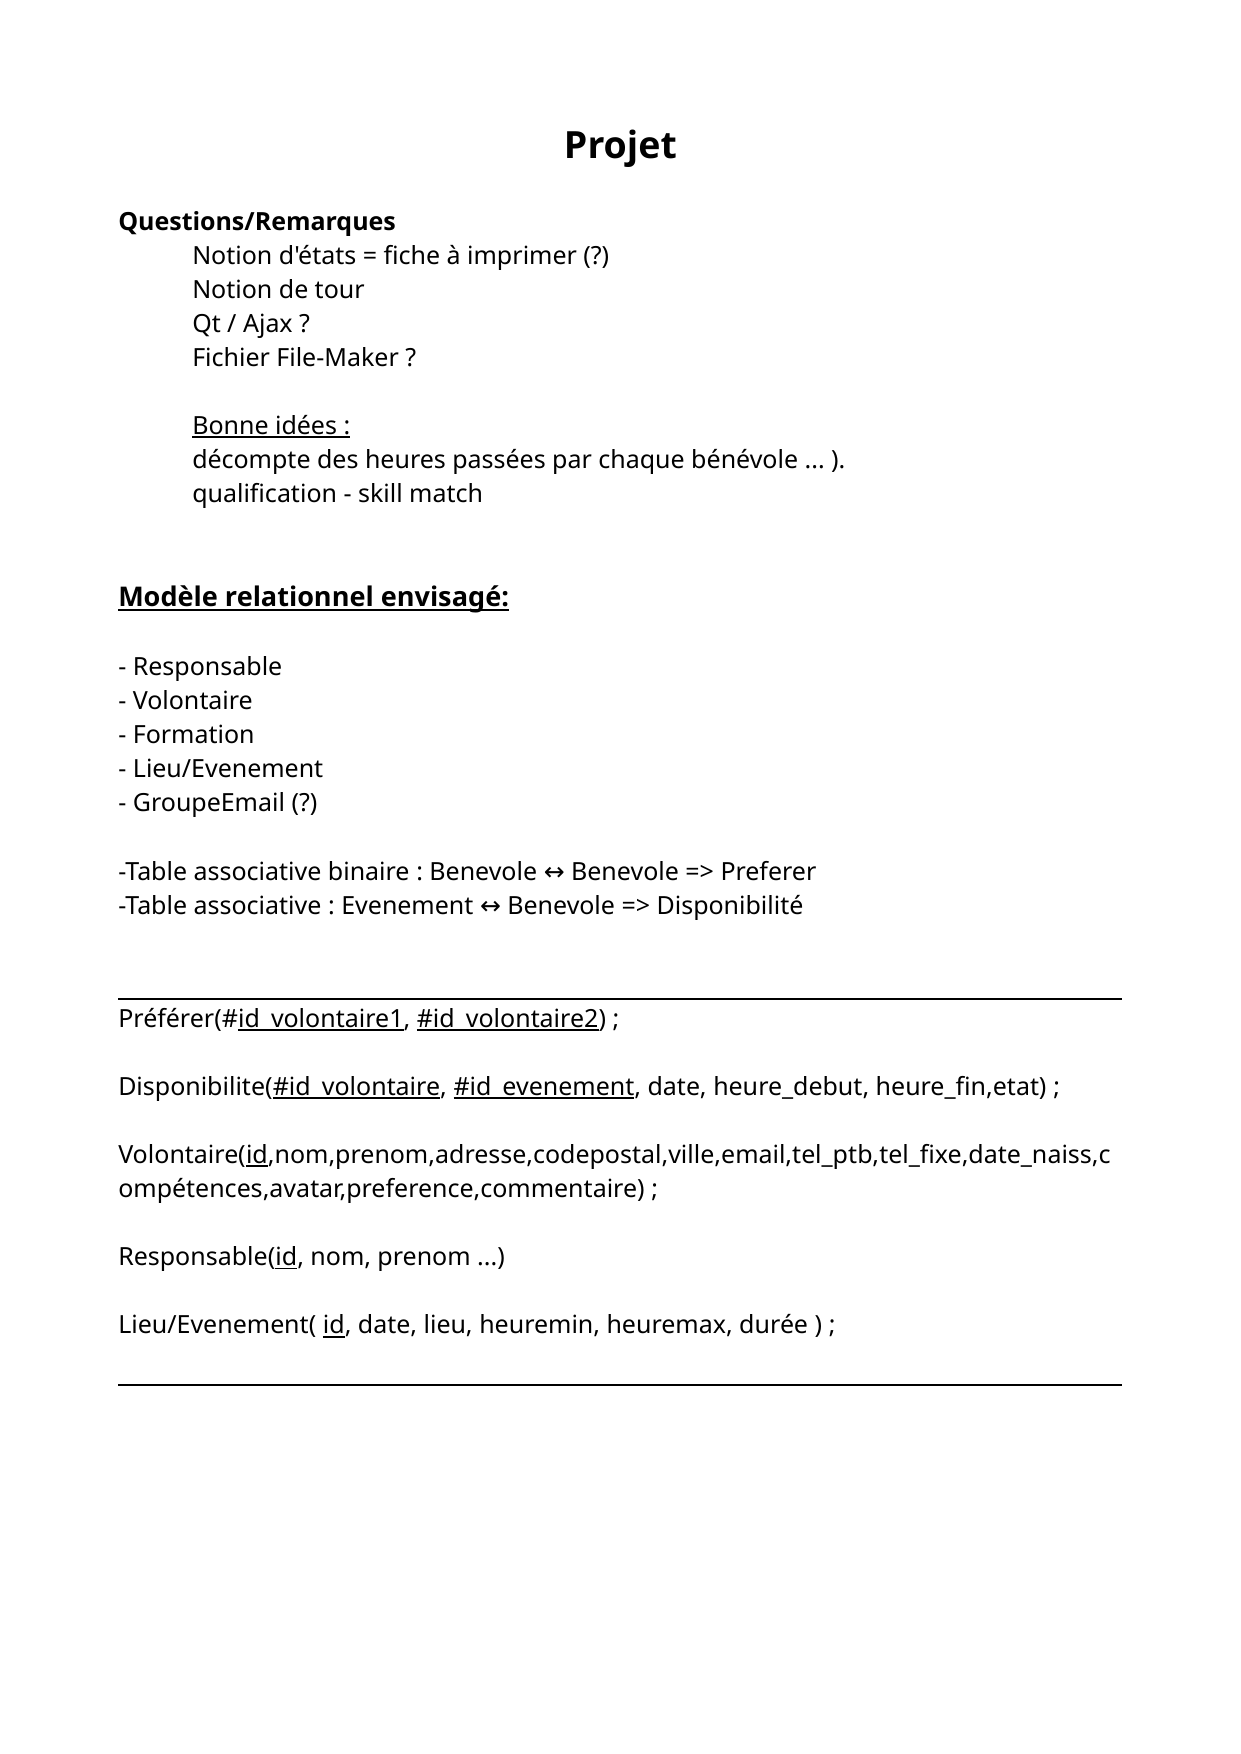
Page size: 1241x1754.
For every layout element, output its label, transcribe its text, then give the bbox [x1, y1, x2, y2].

text - Volontaire [118, 683, 1122, 717]
text décompte des heures passées par chaque bénévole ... ). [192, 442, 1122, 476]
text -Table associative binaire : Benevole ↔ Benevole => Preferer [118, 853, 1122, 887]
text Bonne idées : [192, 408, 1122, 442]
text Qt / Ajax ? [192, 305, 1122, 339]
text Fichier File-Maker ? [192, 339, 1122, 373]
text Disponibilite(#id_volontaire, #id_evenement, date, heure_debut, heure_fin,etat) ; [118, 1068, 1122, 1102]
text qualification - skill match [192, 476, 1122, 510]
text Modèle relationnel envisagé: [118, 578, 1122, 615]
text - Lieu/Evenement [118, 751, 1122, 785]
text Volontaire(id,nom,prenom,adresse,codepostal,ville,email,tel_ptb,tel_fixe,date_naiss,compétences,avatar,preference,commentaire) ; [118, 1137, 1122, 1205]
text Projet [118, 118, 1122, 169]
text -Table associative : Evenement ↔ Benevole => Disponibilité [118, 887, 1122, 921]
text Préférer(#id_volontaire1, #id_volontaire2) ; [118, 1000, 1122, 1034]
text Notion d'états = fiche à imprimer (?) [192, 237, 1122, 271]
text Responsable(id, nom, prenom ...) [118, 1239, 1122, 1273]
text - GroupeEmail (?) [118, 785, 1122, 819]
text Notion de tour [192, 271, 1122, 305]
text - Responsable [118, 649, 1122, 683]
text Lieu/Evenement( id, date, lieu, heuremin, heuremax, durée ) ; [118, 1307, 1122, 1341]
text Questions/Remarques [118, 203, 1122, 237]
text - Formation [118, 717, 1122, 751]
